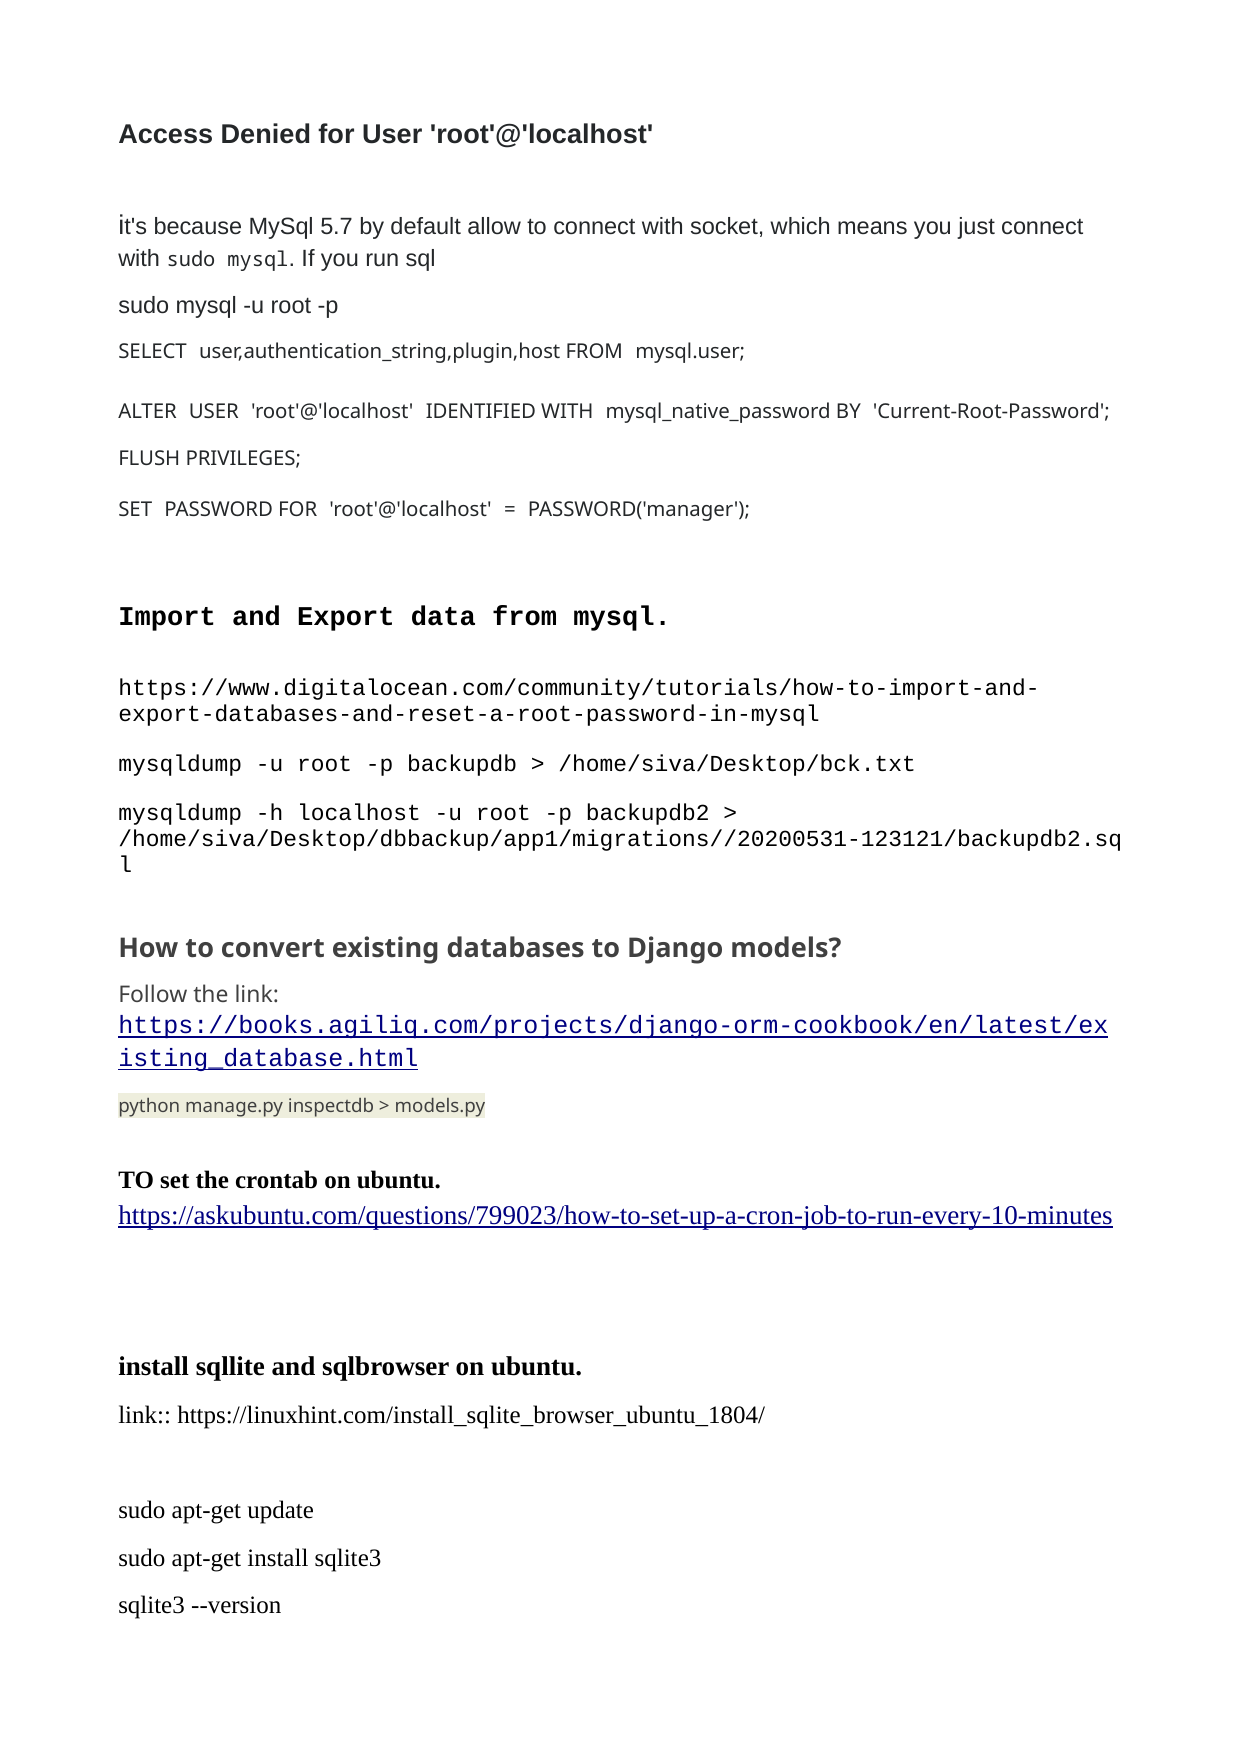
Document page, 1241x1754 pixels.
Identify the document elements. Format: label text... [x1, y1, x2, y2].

text install sqllite and sqlbrowser on ubuntu. [118, 1350, 1122, 1381]
text link:: https://linuxhint.com/install_sqlite_browser_ubuntu_1804/ [118, 1400, 1122, 1429]
text Import and Export data from mysql. [118, 603, 1122, 634]
text FLUSH PRIVILEGES; [118, 443, 1122, 471]
text mysqldump -h localhost -u root -p backupdb2 > /home/siva/Desktop/dbbackup/app1/migrations//20200531-123121/backupdb2.sql [118, 802, 1122, 879]
text it's because MySql 5.7 by default allow to connect with socket, which means you just connect with sudo mysql. If you run sql [118, 209, 1122, 272]
subtitle How to convert existing databases to Django models? [118, 928, 1122, 965]
text sudo mysql -u root -p [118, 291, 1122, 318]
text SET PASSWORD FOR 'root'@'localhost' = PASSWORD('manager'); [118, 495, 1122, 522]
subtitle Access Denied for User 'root'@'localhost' [118, 118, 1122, 149]
text SELECT user,authentication_string,plugin,host FROM mysql.user; [118, 336, 1122, 364]
text sudo apt-get update [118, 1495, 1122, 1524]
text TO set the crontab on ubuntu. https://askubuntu.com/questions/799023/how-to-set-up-a-cron-job-to-run-every-10-minutes [118, 1166, 1122, 1230]
text sudo apt-get install sqlite3 [118, 1543, 1122, 1572]
text Follow the link: https://books.agiliq.com/projects/django-orm-cookbook/en/latest/existing_database.html [118, 977, 1122, 1074]
text https://www.digitalocean.com/community/tutorials/how-to-import-and-export-databases-and-reset-a-root-password-in-mysql [118, 677, 1122, 728]
text python manage.py inspectdb > models.py [118, 1092, 1122, 1118]
text ALTER USER 'root'@'localhost' IDENTIFIED WITH mysql_native_password BY 'Current-Root-Password'; [118, 364, 1122, 425]
text mysqldump -u root -p backupdb > /home/siva/Desktop/bck.txt [118, 752, 1122, 778]
text sqlite3 --version [118, 1591, 1122, 1619]
